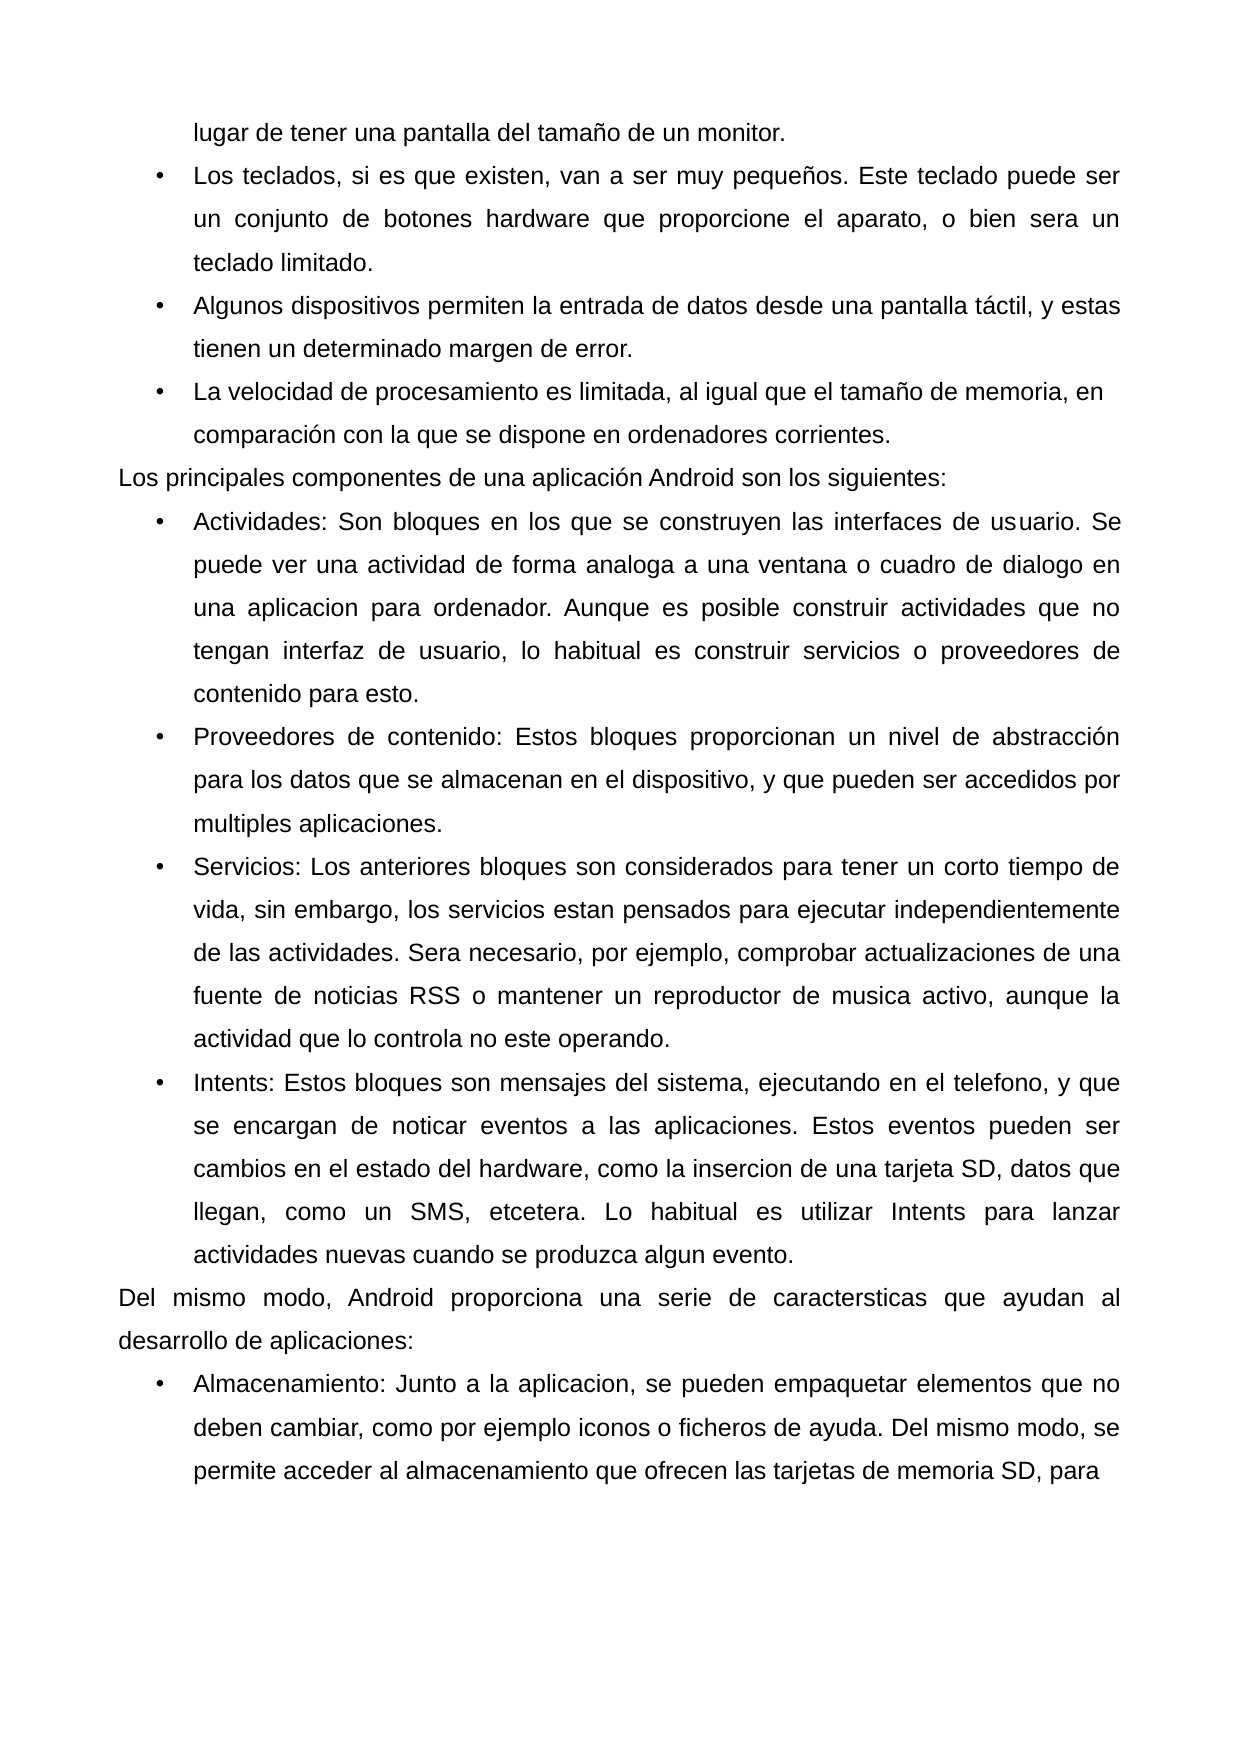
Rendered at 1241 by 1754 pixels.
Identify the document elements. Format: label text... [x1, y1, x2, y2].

list Algunos dispositivos permiten la entrada de datos desde una pantalla táctil, y estas tienen un determinado margen de error. [156, 291, 1122, 363]
list Actividades: Son bloques en los que se construyen las interfaces de usuario. Se puede ver una actividad de forma analoga a una ventana o cuadro de dialogo en una aplicacion para ordenador. Aunque es posible construir actividades que no tengan interfaz de usuario, lo habitual es construir servicios o proveedores de contenido para esto. [156, 507, 1122, 708]
list La velocidad de procesamiento es limitada, al igual que el tamaño de memoria, en [156, 377, 1122, 406]
list comparación con la que se dispone en ordenadores corrientes. [156, 420, 1122, 449]
list Servicios: Los anteriores bloques son considerados para tener un corto tiempo de vida, sin embargo, los servicios estan pensados para ejecutar independientemente de las actividades. Sera necesario, por ejemplo, comprobar actualizaciones de una fuente de noticias RSS o mantener un reproductor de musica activo, aunque la actividad que lo controla no este operando. [156, 852, 1122, 1053]
text Del mismo modo, Android proporciona una serie de caractersticas que ayudan al desarrollo de aplicaciones: [118, 1283, 1122, 1355]
list Almacenamiento: Junto a la aplicacion, se pueden empaquetar elementos que no deben cambiar, como por ejemplo iconos o ficheros de ayuda. Del mismo modo, se permite acceder al almacenamiento que ofrecen las tarjetas de memoria SD, para [156, 1369, 1122, 1484]
text Los principales componentes de una aplicación Android son los siguientes: [118, 463, 1122, 492]
list Proveedores de contenido: Estos bloques proporcionan un nivel de abstracción para los datos que se almacenan en el dispositivo, y que pueden ser accedidos por multiples aplicaciones. [156, 722, 1122, 837]
list lugar de tener una pantalla del tamaño de un monitor. [156, 118, 1122, 147]
list Intents: Estos bloques son mensajes del sistema, ejecutando en el telefono, y que se encargan de noticar eventos a las aplicaciones. Estos eventos pueden ser cambios en el estado del hardware, como la insercion de una tarjeta SD, datos que llegan, como un SMS, etcetera. Lo habitual es utilizar Intents para lanzar actividades nuevas cuando se produzca algun evento. [156, 1067, 1122, 1269]
list Los teclados, si es que existen, van a ser muy pequeños. Este teclado puede ser un conjunto de botones hardware que proporcione el aparato, o bien sera un teclado limitado. [156, 161, 1122, 276]
